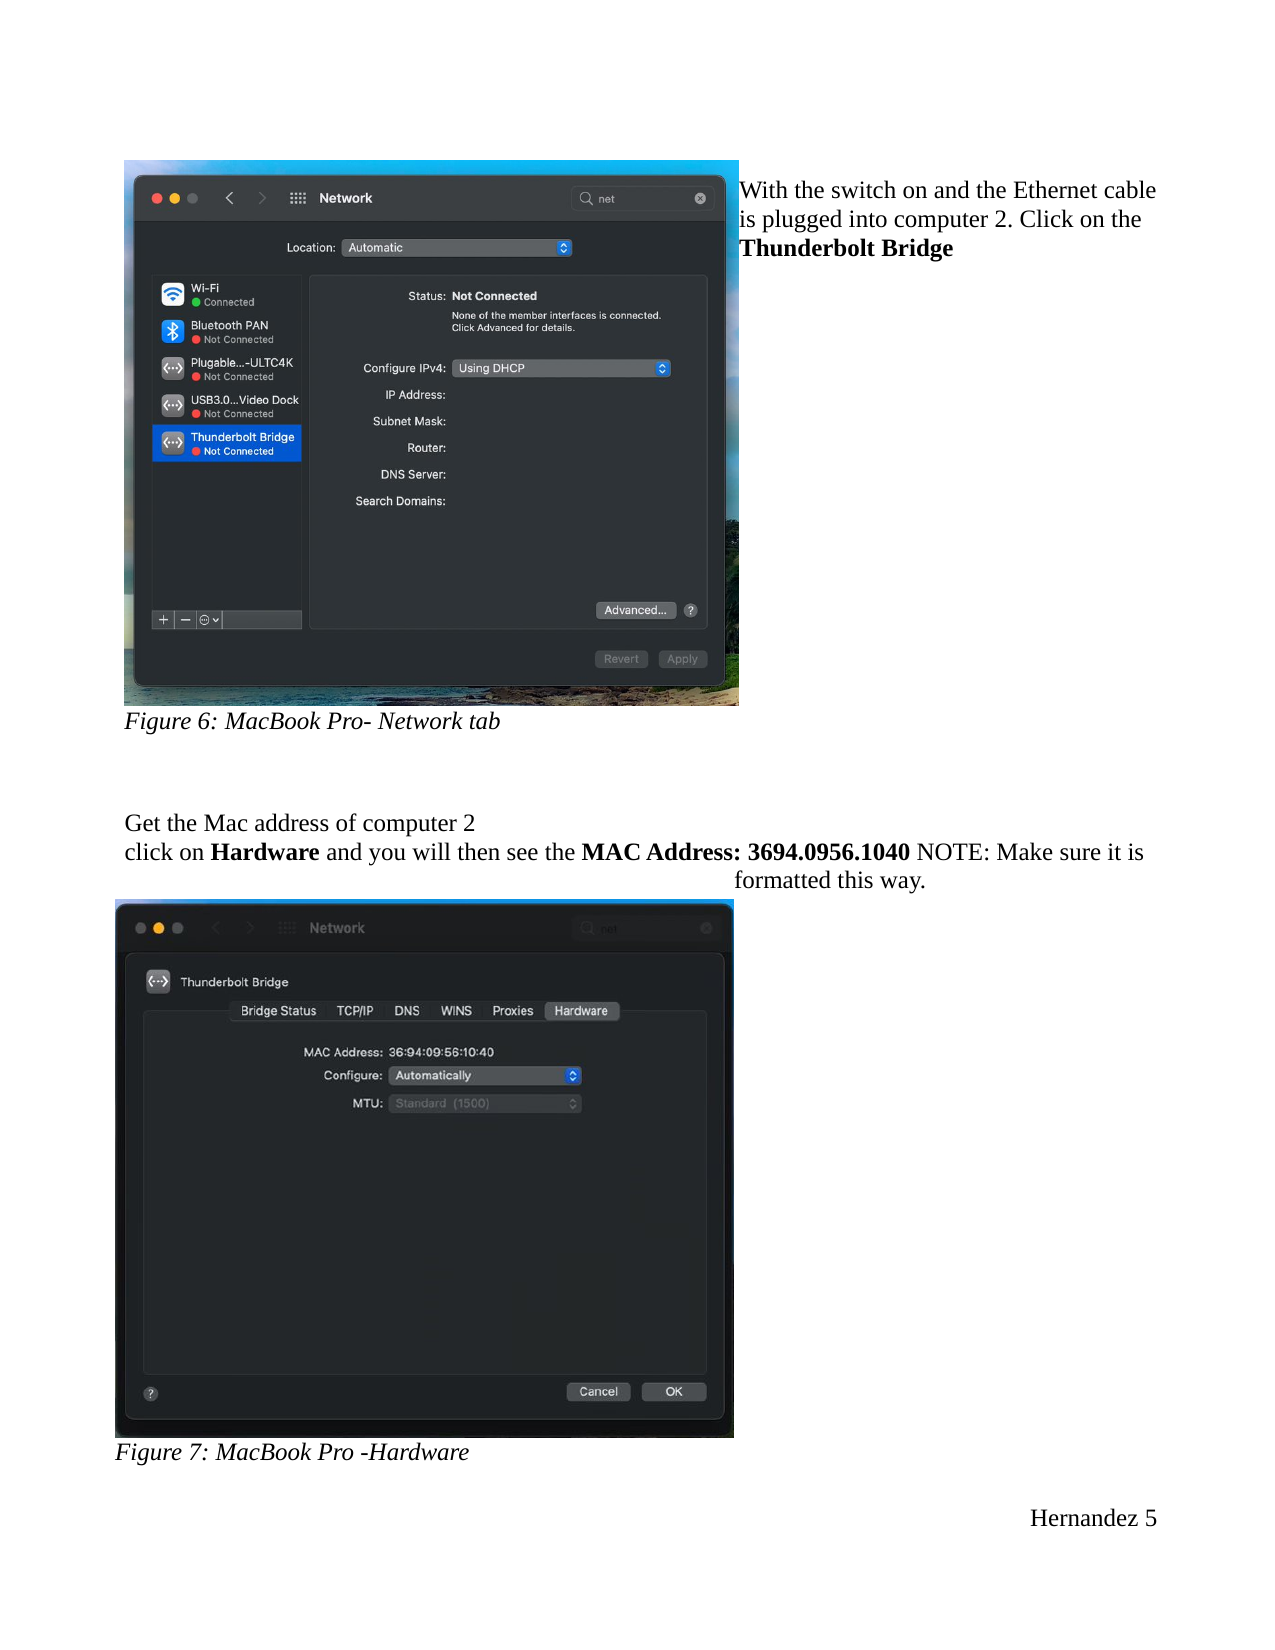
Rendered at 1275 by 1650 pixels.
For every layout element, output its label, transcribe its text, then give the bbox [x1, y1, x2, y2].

text click on Hardware and you will then see the MAC Address: 3694.0956.1040 NOTE: Make sure it is formatted this way. [115, 837, 1157, 899]
text With the switch on and the Ethernet cable is plugged into computer 2. Click on the Thunderbolt Bridge [739, 176, 1157, 262]
text Figure 6: MacBook Pro- Network tab [124, 706, 739, 735]
picture [124, 160, 739, 706]
picture [115, 899, 734, 1438]
text Figure 7: MacBook Pro -Hardware [115, 1438, 734, 1466]
text [124, 147, 739, 160]
text Get the Mac address of computer 2 [118, 808, 1157, 837]
